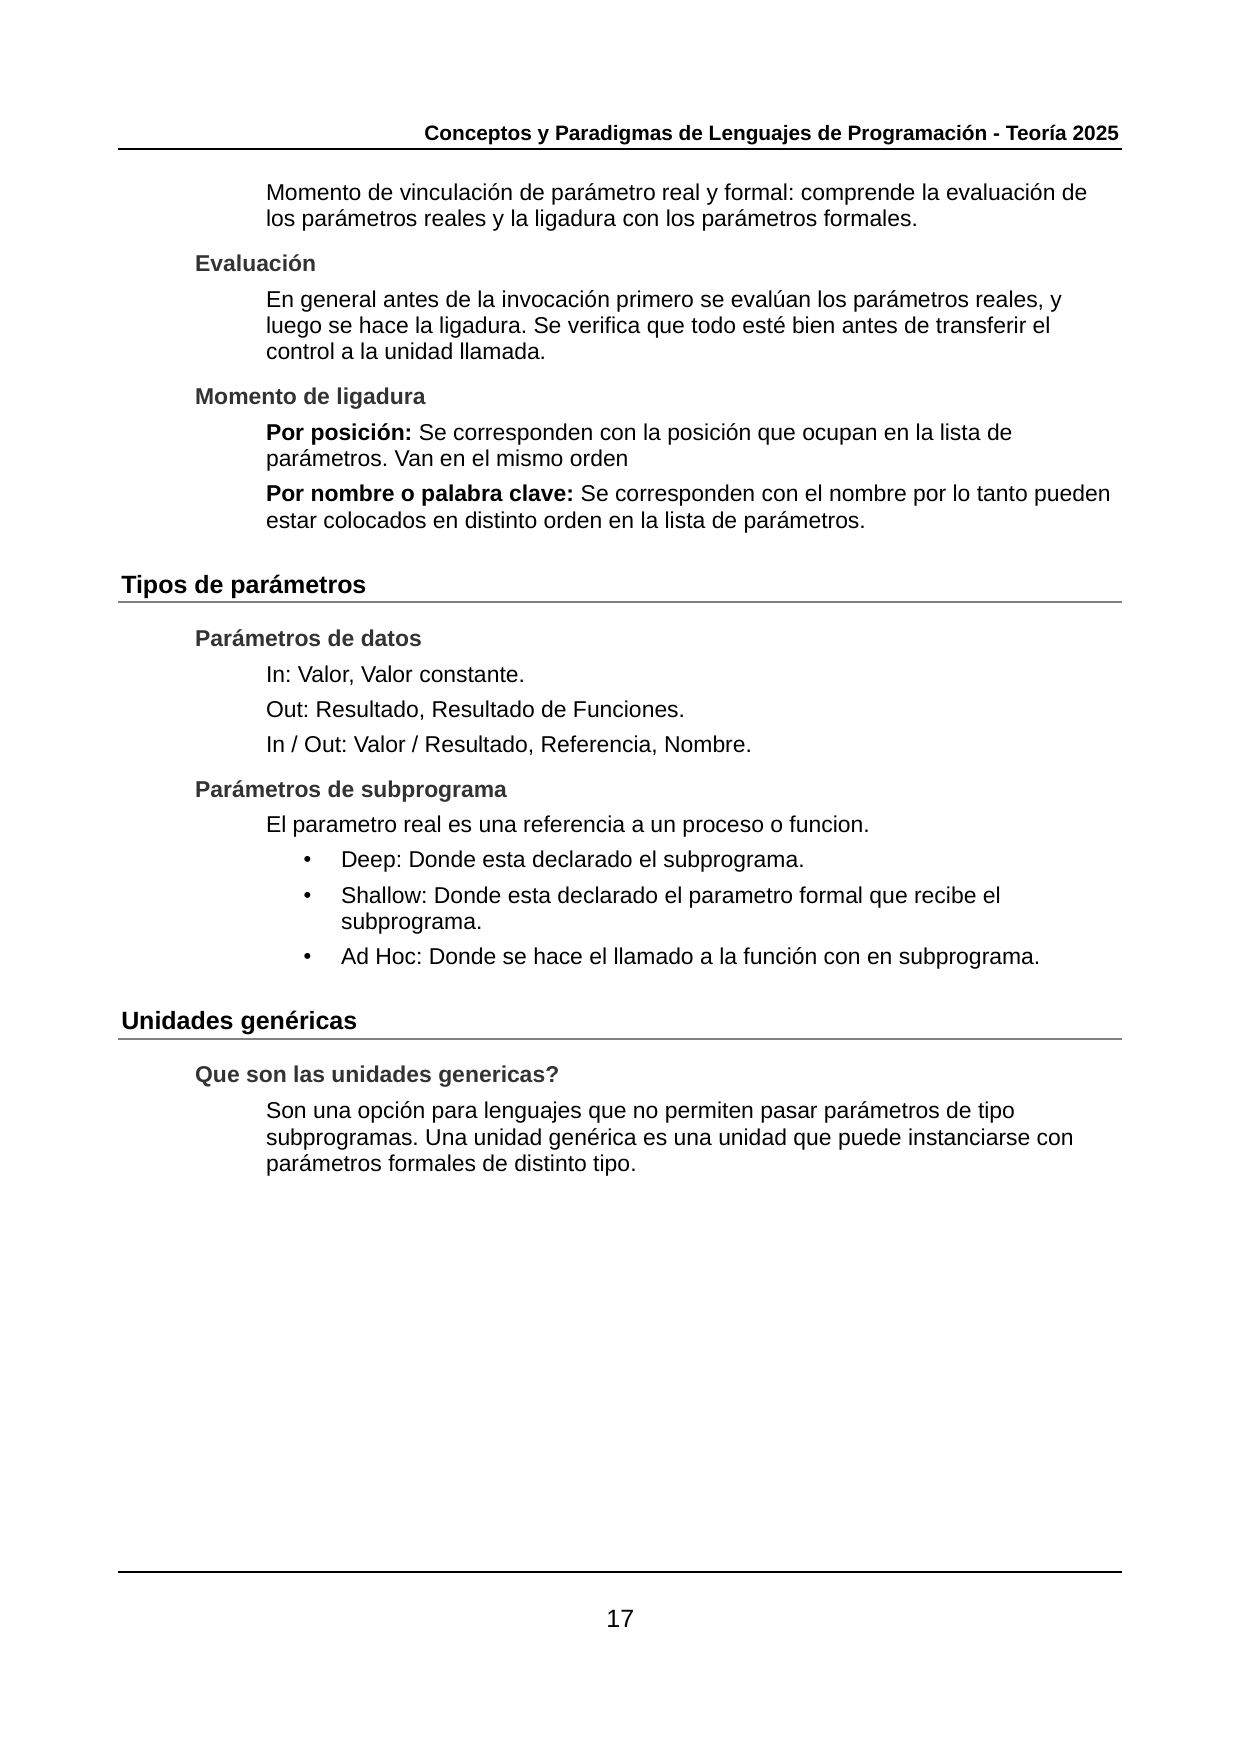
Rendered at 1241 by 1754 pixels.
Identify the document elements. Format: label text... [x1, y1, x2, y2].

text In: Valor, Valor constante. [266, 661, 1122, 687]
subtitle Tipos de parámetros [118, 567, 1122, 601]
subtitle Que son las unidades genericas? [192, 1058, 1122, 1091]
text Por nombre o palabra clave: Se corresponden con el nombre por lo tanto pueden estar colocados en distinto orden en la lista de parámetros. [266, 480, 1122, 533]
subtitle Parámetros de subprograma [192, 773, 1122, 805]
subtitle Parámetros de datos [192, 622, 1122, 654]
text En general antes de la invocación primero se evalúan los parámetros reales, y luego se hace la ligadura. Se verifica que todo esté bien antes de transferir el control a la unidad llamada. [266, 286, 1122, 365]
text Son una opción para lenguajes que no permiten pasar parámetros de tipo subprogramas. Una unidad genérica es una unidad que puede instanciarse con parámetros formales de distinto tipo. [266, 1097, 1122, 1176]
text Out: Resultado, Resultado de Funciones. [266, 696, 1122, 722]
list Deep: Donde esta declarado el subprograma. [303, 846, 1122, 873]
subtitle Evaluación [192, 247, 1122, 279]
text El parametro real es una referencia a un proceso o funcion. [266, 811, 1122, 838]
text In / Out: Valor / Resultado, Referencia, Nombre. [266, 731, 1122, 757]
subtitle Momento de ligadura [192, 380, 1122, 412]
subtitle Unidades genéricas [118, 1003, 1122, 1038]
text Momento de vinculación de parámetro real y formal: comprende la evaluación de los parámetros reales y la ligadura con los parámetros formales. [266, 179, 1122, 232]
list Ad Hoc: Donde se hace el llamado a la función con en subprograma. [303, 943, 1122, 969]
text Por posición: Se corresponden con la posición que ocupan en la lista de parámetros. Van en el mismo orden [266, 419, 1122, 471]
list Shallow: Donde esta declarado el parametro formal que recibe el subprograma. [303, 882, 1122, 934]
